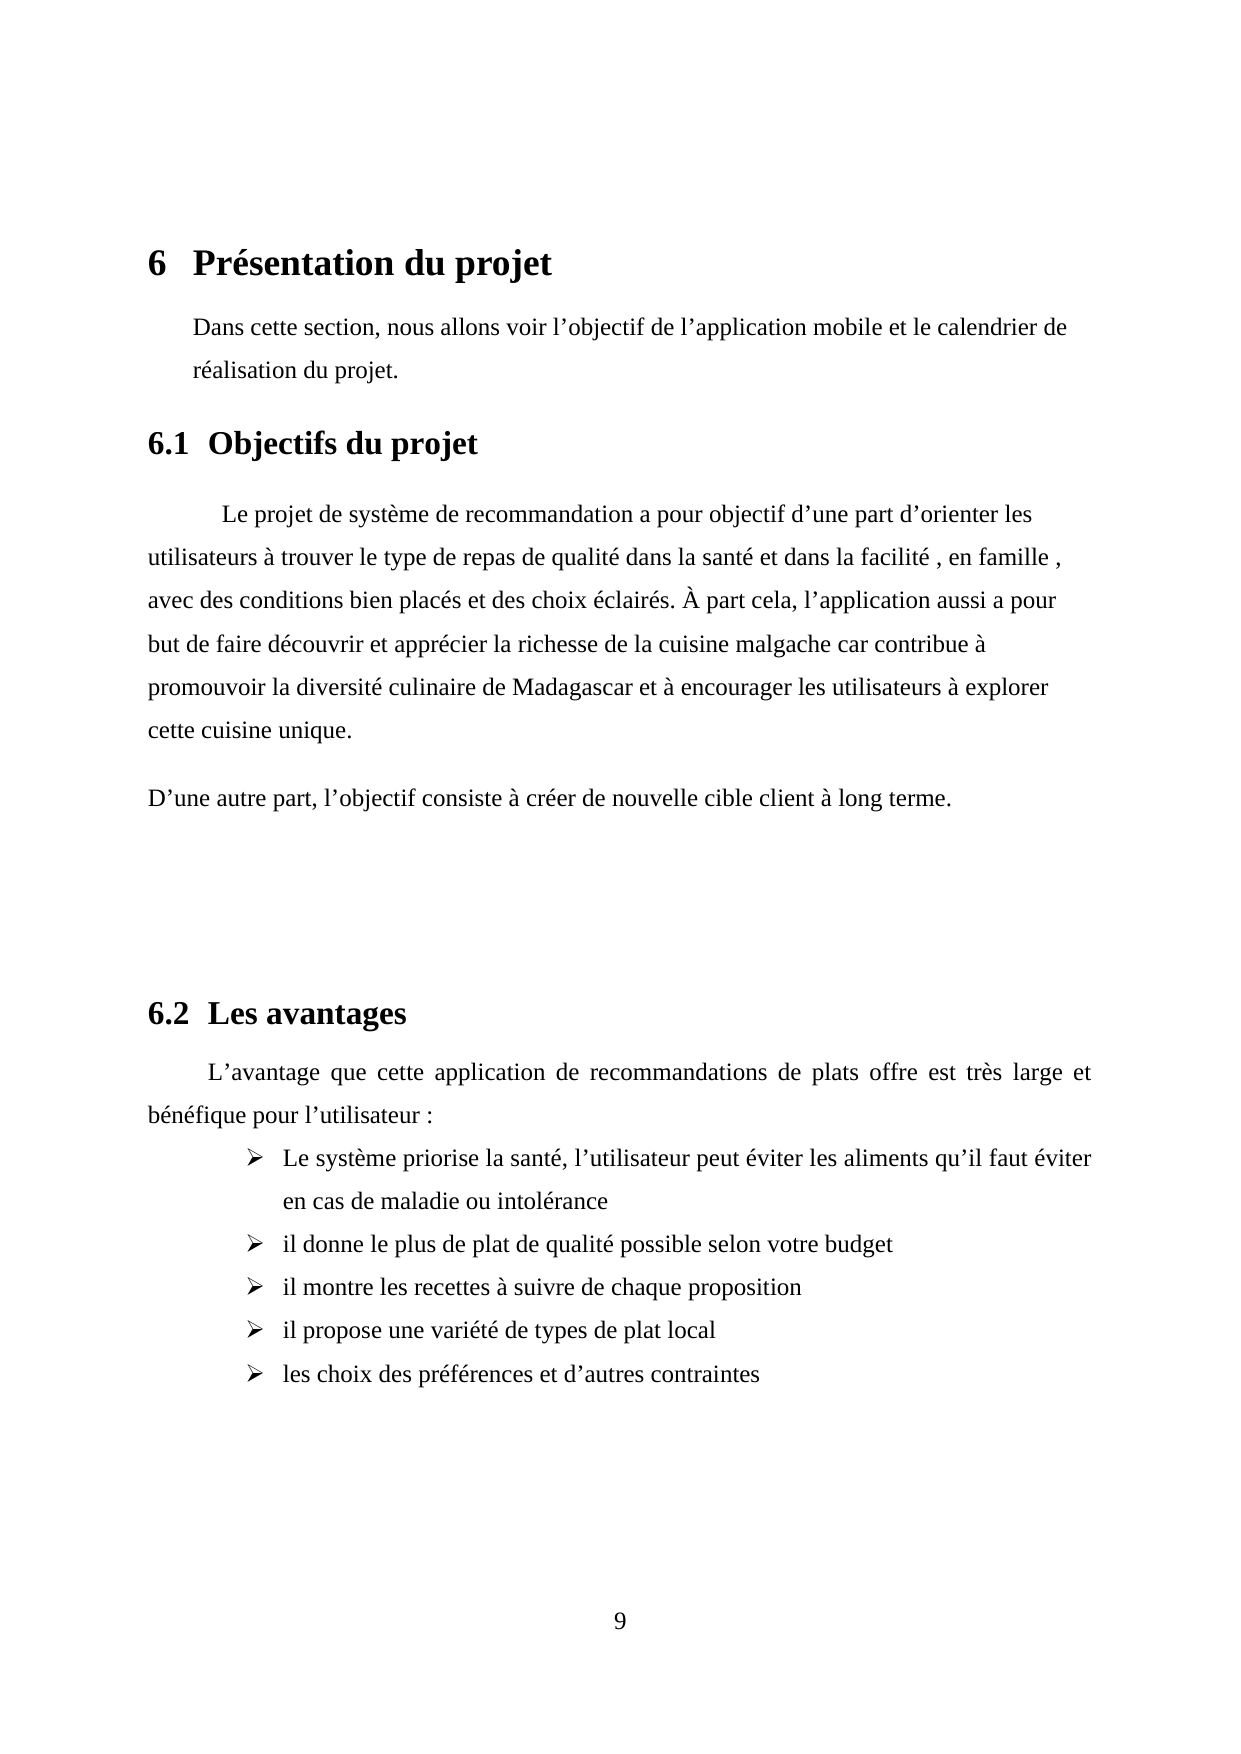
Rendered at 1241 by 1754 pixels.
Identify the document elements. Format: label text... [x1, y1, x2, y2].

subtitle Présentation du projet [148, 241, 1092, 284]
list il donne le plus de plat de qualité possible selon votre budget [245, 1229, 1092, 1258]
text D’une autre part, l’objectif consiste à créer de nouvelle cible client à long terme. [148, 783, 1092, 812]
list Le système priorise la santé, l’utilisateur peut éviter les aliments qu’il faut éviter en cas de maladie ou intolérance [245, 1143, 1092, 1215]
list il montre les recettes à suivre de chaque proposition [245, 1272, 1092, 1301]
text Dans cette section, nous allons voir l’objectif de l’application mobile et le calendrier de réalisation du projet. [193, 312, 1092, 384]
subtitle Objectifs du projet [148, 423, 1092, 461]
text L’avantage que cette application de recommandations de plats offre est très large et bénéfique pour l’utilisateur : [148, 1057, 1092, 1129]
text Le projet de système de recommandation a pour objectif d’une part d’orienter les utilisateurs à trouver le type de repas de qualité dans la santé et dans la facilité , en famille , avec des conditions bien placés et des choix éclairés. À part cela, l’application aussi a pour but de faire découvrir et apprécier la richesse de la cuisine malgache car contribue à promouvoir la diversité culinaire de Madagascar et à encourager les utilisateurs à explorer cette cuisine unique. [148, 499, 1092, 744]
subtitle Les avantages [148, 993, 1092, 1031]
list les choix des préférences et d’autres contraintes [245, 1359, 1092, 1387]
list il propose une variété de types de plat local [245, 1316, 1092, 1344]
